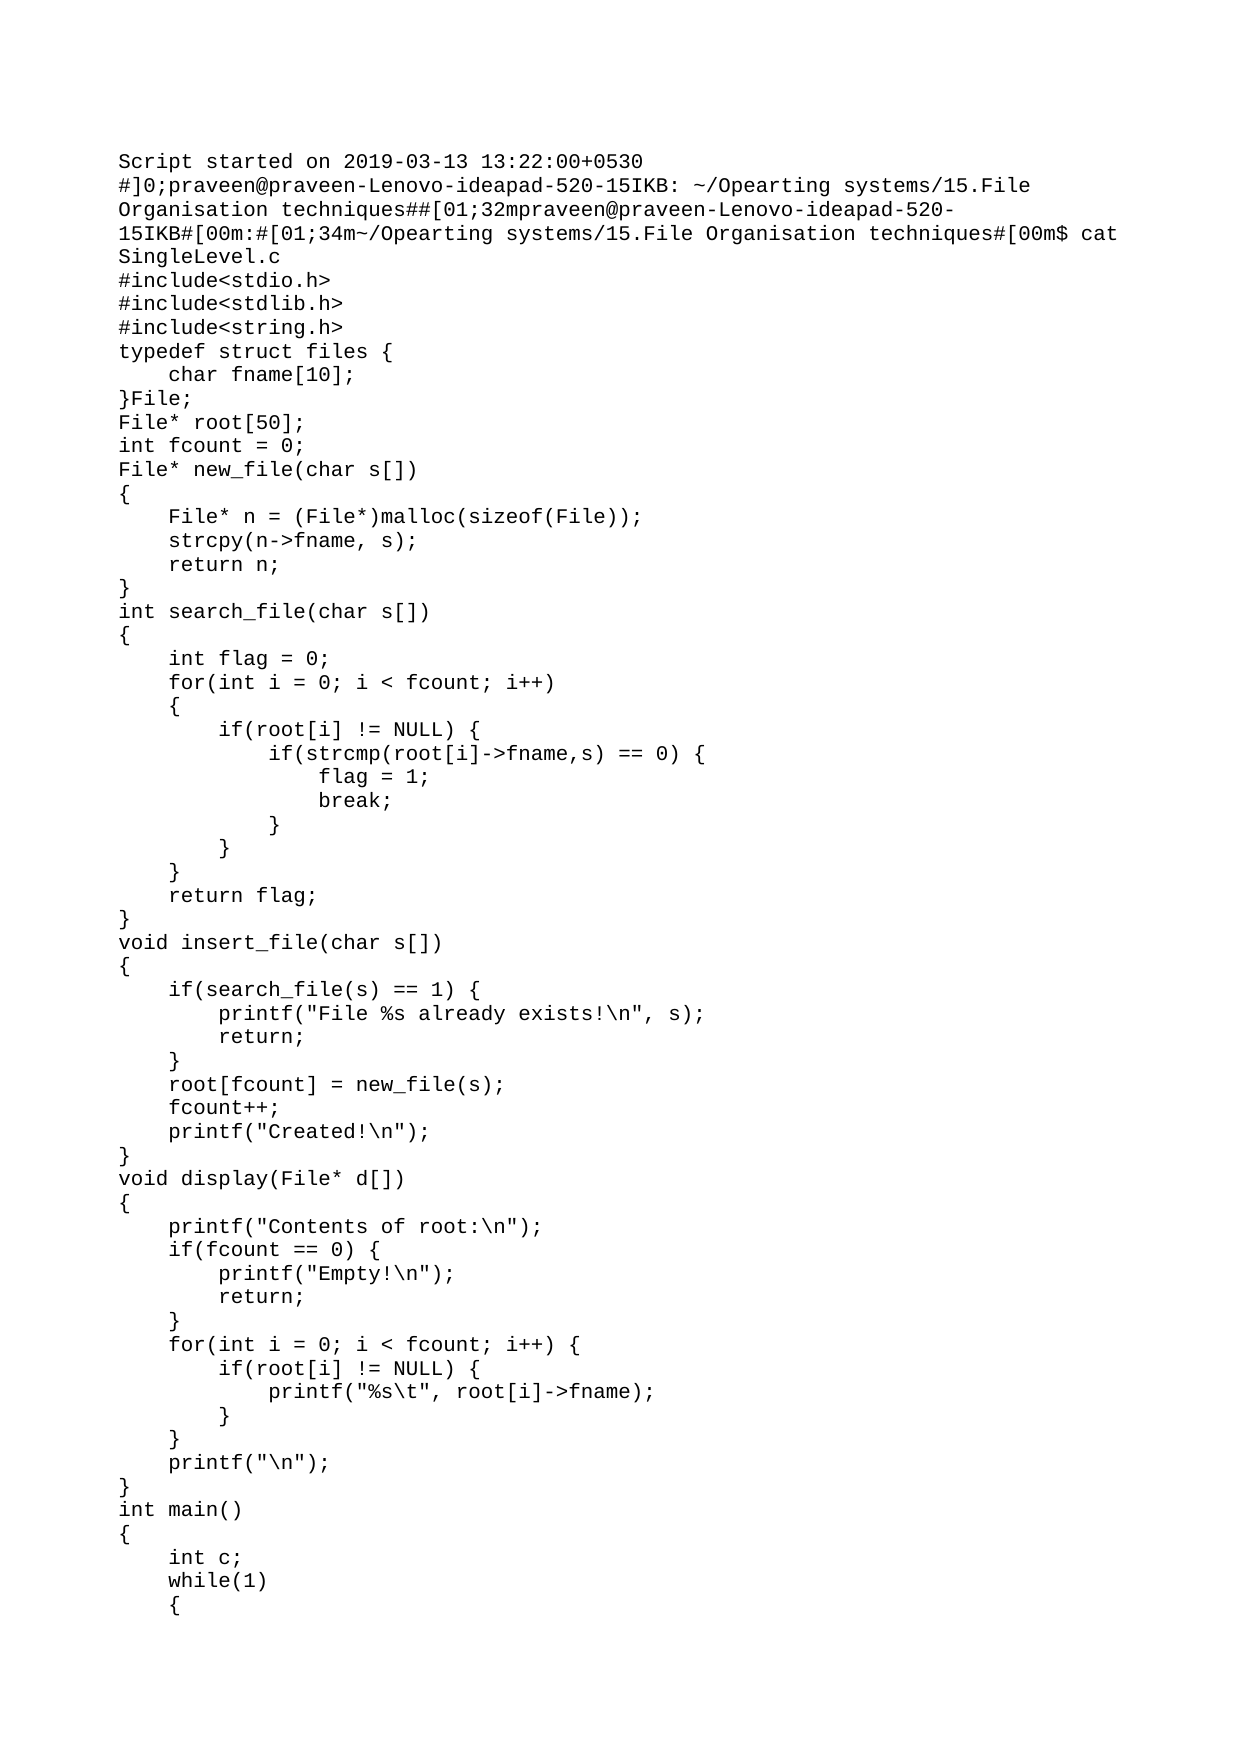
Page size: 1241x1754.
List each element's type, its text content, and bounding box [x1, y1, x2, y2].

text int search_file(char s[]) [118, 601, 1122, 624]
text } [118, 1405, 1122, 1428]
text { [118, 1594, 1122, 1618]
text { [118, 483, 1122, 506]
text root[fcount] = new_file(s); [118, 1074, 1122, 1097]
text } [118, 814, 1122, 837]
text if(root[i] != NULL) { [118, 1357, 1122, 1381]
text break; [118, 790, 1122, 814]
text { [118, 1192, 1122, 1216]
text void insert_file(char s[]) [118, 932, 1122, 956]
text printf("%s\t", root[i]->fname); [118, 1381, 1122, 1405]
text } [118, 577, 1122, 601]
text File* new_file(char s[]) [118, 459, 1122, 483]
text #include<string.h> [118, 317, 1122, 341]
text char fname[10]; [118, 364, 1122, 388]
text printf("Created!\n"); [118, 1121, 1122, 1145]
text void display(File* d[]) [118, 1168, 1122, 1192]
text } [118, 1145, 1122, 1168]
text printf("Contents of root:\n"); [118, 1216, 1122, 1239]
text } [118, 861, 1122, 884]
text int c; [118, 1547, 1122, 1570]
text printf("\n"); [118, 1452, 1122, 1476]
text int flag = 0; [118, 648, 1122, 672]
text printf("Empty!\n"); [118, 1263, 1122, 1287]
text } [118, 908, 1122, 932]
text for(int i = 0; i < fcount; i++) { [118, 1334, 1122, 1357]
text }File; [118, 388, 1122, 412]
text } [118, 837, 1122, 861]
text return; [118, 1287, 1122, 1310]
text if(root[i] != NULL) { [118, 719, 1122, 743]
text flag = 1; [118, 766, 1122, 790]
text fcount++; [118, 1097, 1122, 1121]
text Script started on 2019-03-13 13:22:00+0530 [118, 152, 1122, 175]
text #include<stdio.h> [118, 270, 1122, 293]
text return; [118, 1026, 1122, 1050]
text #include<stdlib.h> [118, 293, 1122, 317]
text { [118, 956, 1122, 979]
text File* root[50]; [118, 412, 1122, 435]
text if(fcount == 0) { [118, 1239, 1122, 1263]
text File* n = (File*)malloc(sizeof(File)); [118, 506, 1122, 530]
text { [118, 695, 1122, 719]
text int fcount = 0; [118, 435, 1122, 459]
text typedef struct files { [118, 341, 1122, 364]
text int main() [118, 1499, 1122, 1523]
text { [118, 1523, 1122, 1547]
text printf("File %s already exists!\n", s); [118, 1003, 1122, 1026]
text { [118, 624, 1122, 648]
text while(1) [118, 1570, 1122, 1594]
text if(search_file(s) == 1) { [118, 979, 1122, 1003]
text } [118, 1050, 1122, 1074]
text for(int i = 0; i < fcount; i++) [118, 672, 1122, 695]
text } [118, 1310, 1122, 1334]
text return flag; [118, 884, 1122, 908]
text strcpy(n->fname, s); [118, 530, 1122, 553]
text #]0;praveen@praveen-Lenovo-ideapad-520-15IKB: ~/Opearting systems/15.File Organisation techniques##[01;32mpraveen@praveen-Lenovo-ideapad-520-15IKB#[00m:#[01;34m~/Opearting systems/15.File Organisation techniques#[00m$ cat SingleLevel.c [118, 175, 1122, 270]
text if(strcmp(root[i]->fname,s) == 0) { [118, 743, 1122, 766]
text return n; [118, 553, 1122, 577]
text } [118, 1428, 1122, 1452]
text } [118, 1476, 1122, 1499]
